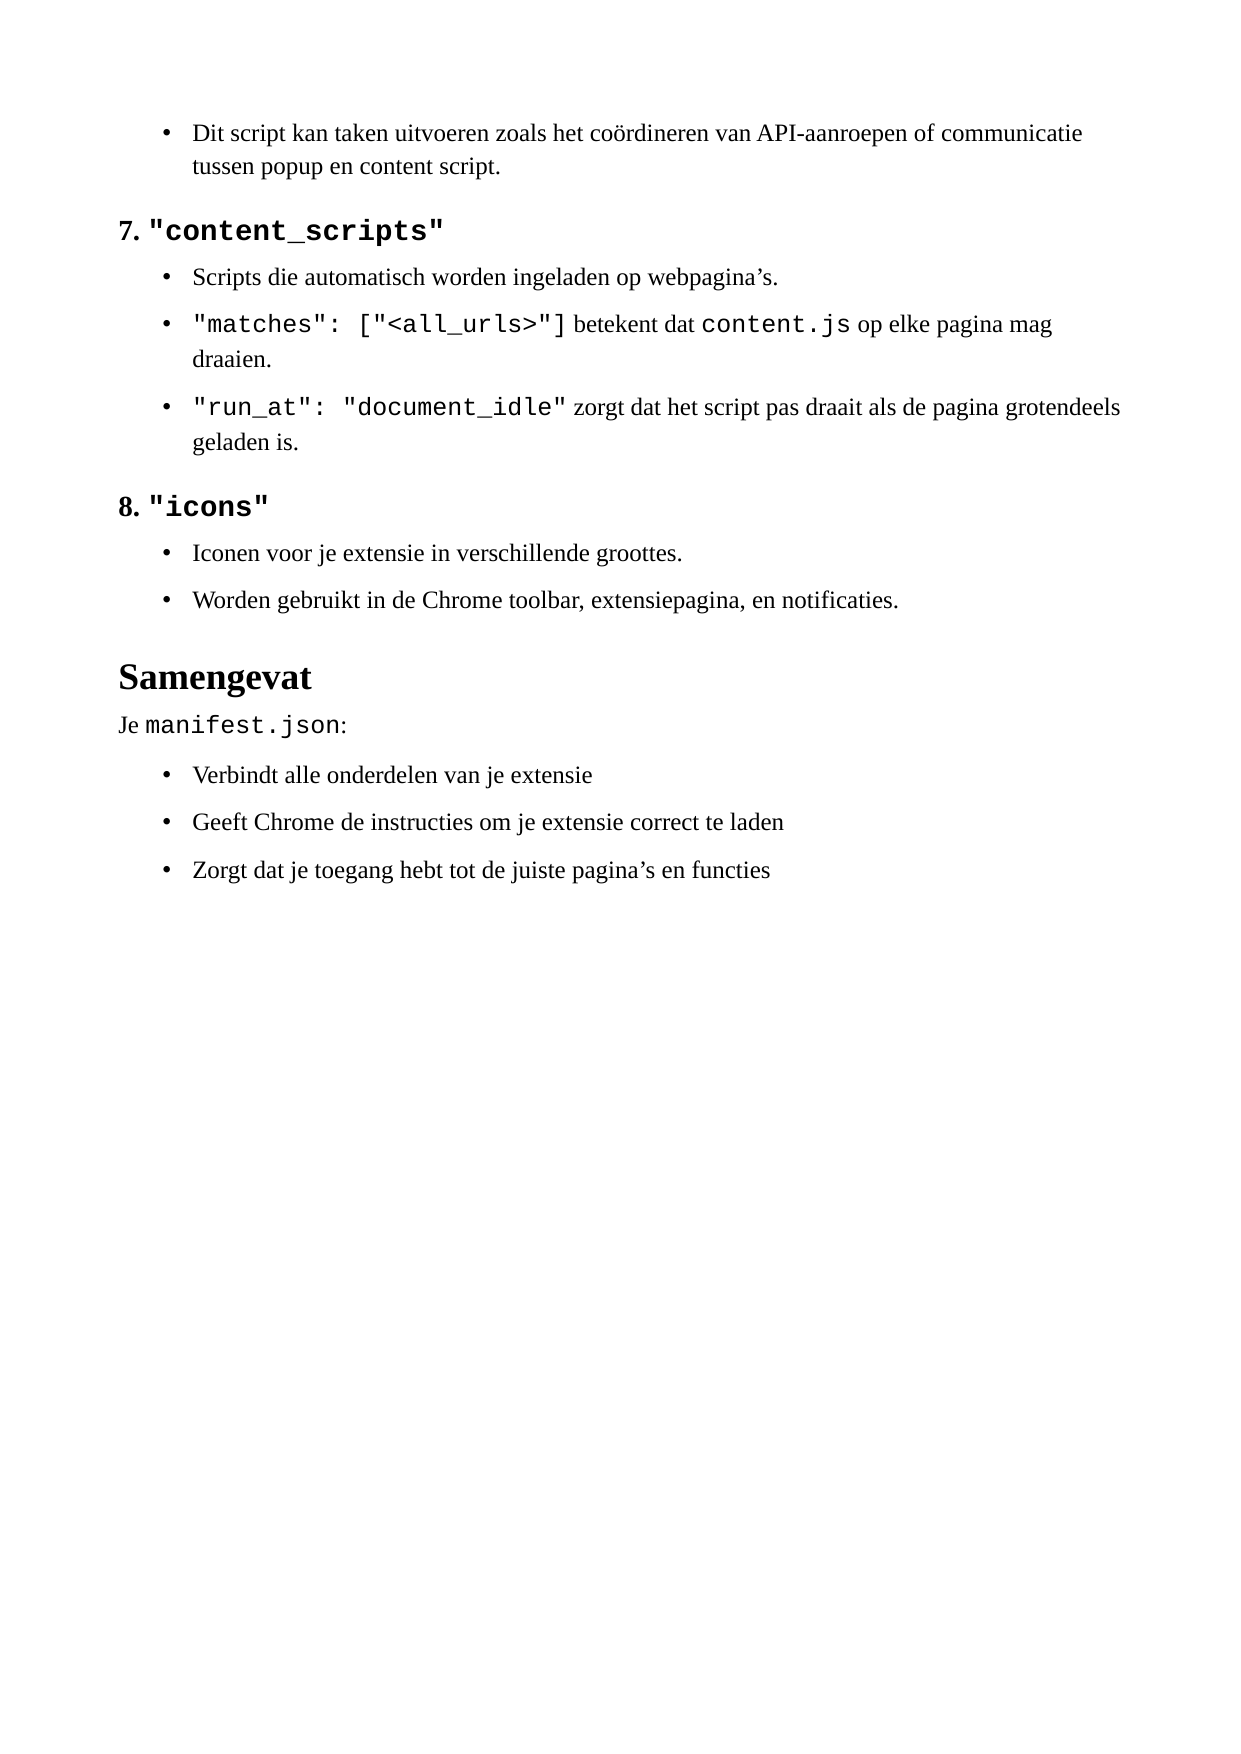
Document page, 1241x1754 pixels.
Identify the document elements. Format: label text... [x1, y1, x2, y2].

list Worden gebruikt in de Chrome toolbar, extensiepagina, en notificaties. [162, 586, 1122, 614]
subtitle 7. "content_scripts" [118, 213, 1122, 249]
list Dit script kan taken uitvoeren zoals het coördineren van API-aanroepen of communicatie tussen popup en content script. [162, 118, 1122, 180]
list "matches": ["<all_urls>"] betekent dat content.js op elke pagina mag draaien. [162, 309, 1122, 373]
list Verbindt alle onderdelen van je extensie [162, 760, 1122, 788]
subtitle 8. "icons" [118, 489, 1122, 526]
subtitle Samengevat [118, 654, 1122, 697]
list Scripts die automatisch worden ingeladen op webpagina’s. [162, 262, 1122, 291]
list "run_at": "document_idle" zorgt dat het script pas draait als de pagina grotendeels geladen is. [162, 392, 1122, 456]
list Iconen voor je extensie in verschillende groottes. [162, 538, 1122, 567]
list Geeft Chrome de instructies om je extensie correct te laden [162, 807, 1122, 836]
text Je manifest.json: [118, 710, 1122, 741]
list Zorgt dat je toegang hebt tot de juiste pagina’s en functies [162, 855, 1122, 884]
